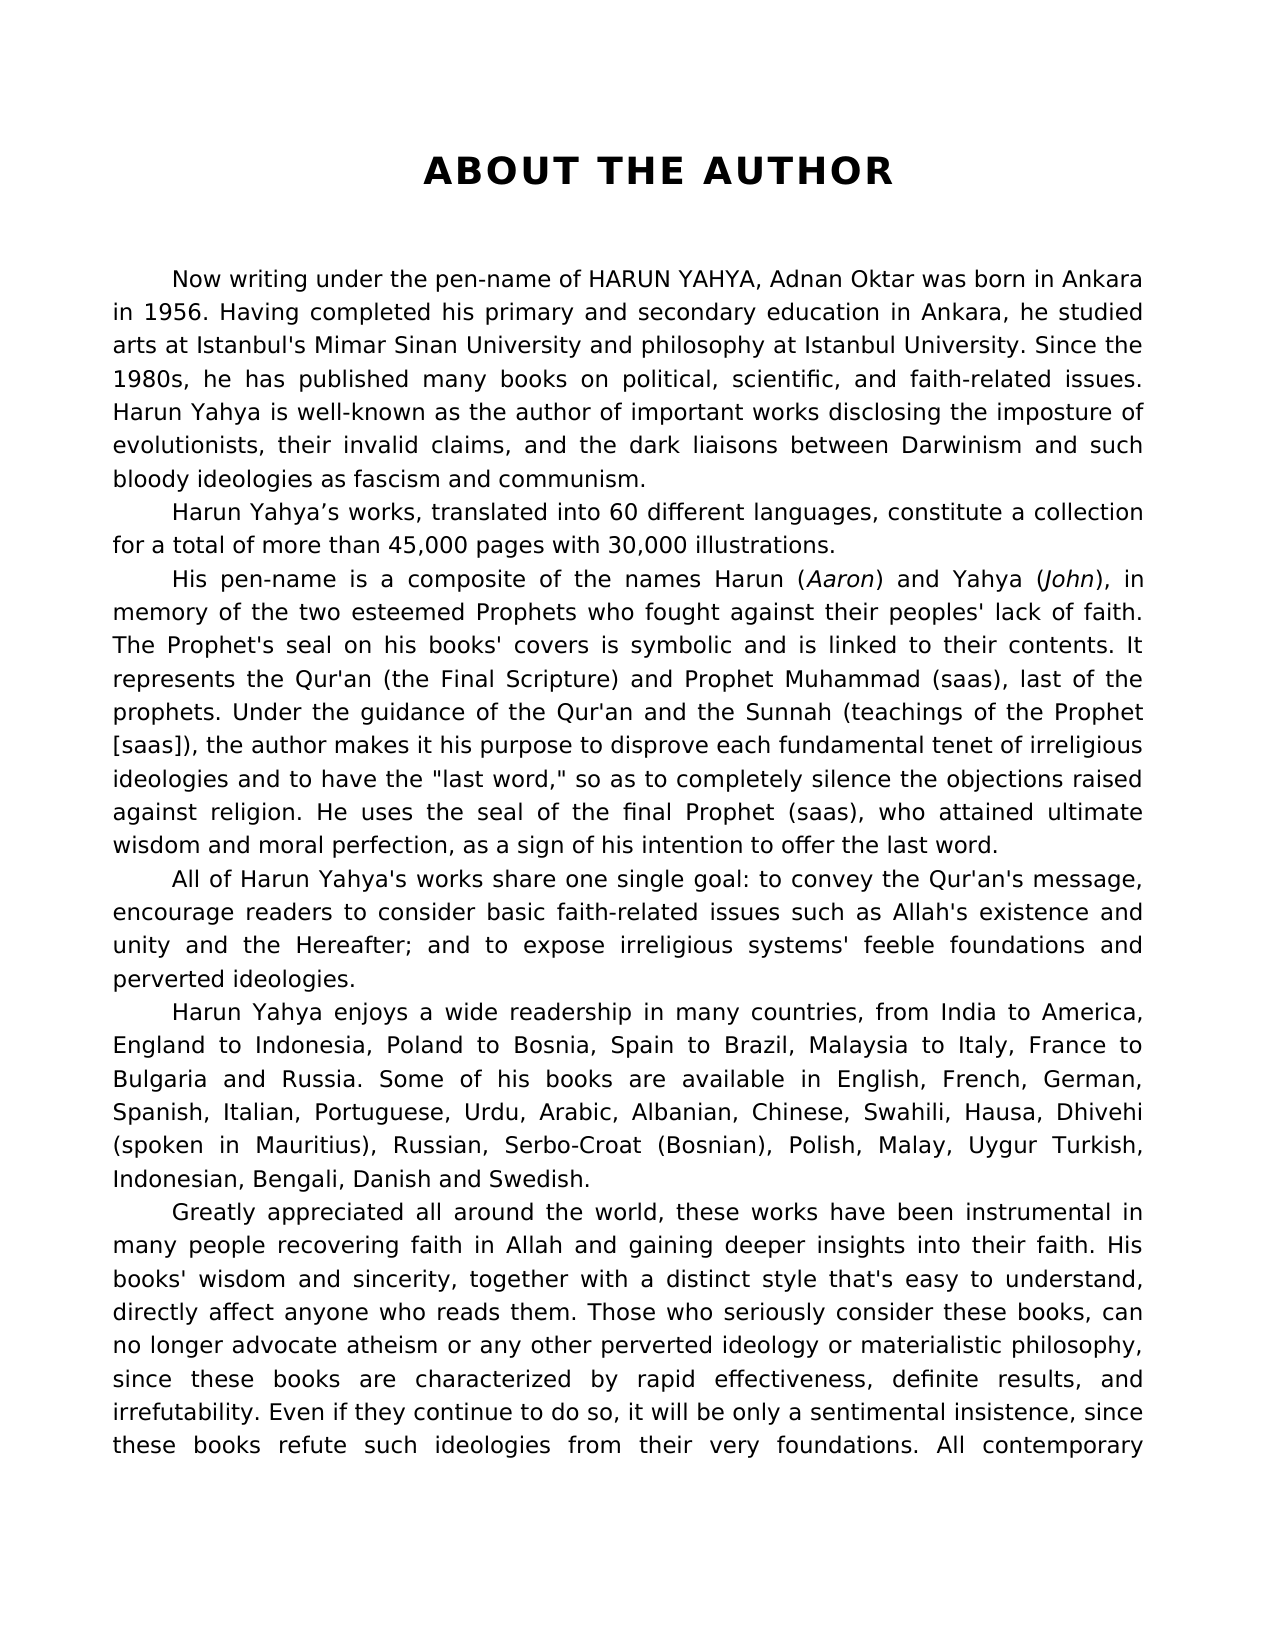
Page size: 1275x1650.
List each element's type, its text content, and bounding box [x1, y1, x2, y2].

text Harun Yahya’s works, translated into 60 different languages, constitute a collection for a total of more than 45,000 pages with 30,000 illustrations. [112, 494, 1145, 560]
text Greatly appreciated all around the world, these works have been instrumental in many people recovering faith in Allah and gaining deeper insights into their faith. His books' wisdom and sincerity, together with a distinct style that's easy to understand, directly affect anyone who reads them. Those who seriously consider these books, can no longer advocate atheism or any other perverted ideology or materialistic philosophy, since these books are characterized by rapid effectiveness, definite results, and irrefutability. Even if they continue to do so, it will be only a sentimental insistence, since these books refute such ideologies from their very foundations. All contemporary [112, 1194, 1145, 1460]
text His pen-name is a composite of the names Harun (Aaron) and Yahya (John), in memory of the two esteemed Prophets who fought against their peoples' lack of faith. The Prophet's seal on his books' covers is symbolic and is linked to their contents. It represents the Qur'an (the Final Scripture) and Prophet Muhammad (saas), last of the prophets. Under the guidance of the Qur'an and the Sunnah (teachings of the Prophet [saas]), the author makes it his purpose to disprove each fundamental tenet of irreligious ideologies and to have the "last word," so as to completely silence the objections raised against religion. He uses the seal of the final Prophet (saas), who attained ultimate wisdom and moral perfection, as a sign of his intention to offer the last word. [112, 560, 1145, 860]
text All of Harun Yahya's works share one single goal: to convey the Qur'an's message, encourage readers to consider basic faith-related issues such as Allah's existence and unity and the Hereafter; and to expose irreligious systems' feeble foundations and perverted ideologies. [112, 860, 1145, 994]
text Now writing under the pen-name of HARUN YAHYA, Adnan Oktar was born in Ankara in 1956. Having completed his primary and secondary education in Ankara, he studied arts at Istanbul's Mimar Sinan University and philosophy at Istanbul University. Since the 1980s, he has published many books on political, scientific, and faith-related issues. Harun Yahya is well-known as the author of important works disclosing the imposture of evolutionists, their invalid claims, and the dark liaisons between Darwinism and such bloody ideologies as fascism and communism. [112, 260, 1145, 494]
text Harun Yahya enjoys a wide readership in many countries, from India to America, England to Indonesia, Poland to Bosnia, Spain to Brazil, Malaysia to Italy, France to Bulgaria and Russia. Some of his books are available in English, French, German, Spanish, Italian, Portuguese, Urdu, Arabic, Albanian, Chinese, Swahili, Hausa, Dhivehi (spoken in Mauritius), Russian, Serbo-Croat (Bosnian), Polish, Malay, Uygur Turkish, Indonesian, Bengali, Danish and Swedish. [112, 994, 1145, 1194]
text ABOUT THE AUTHOR [112, 150, 1145, 194]
